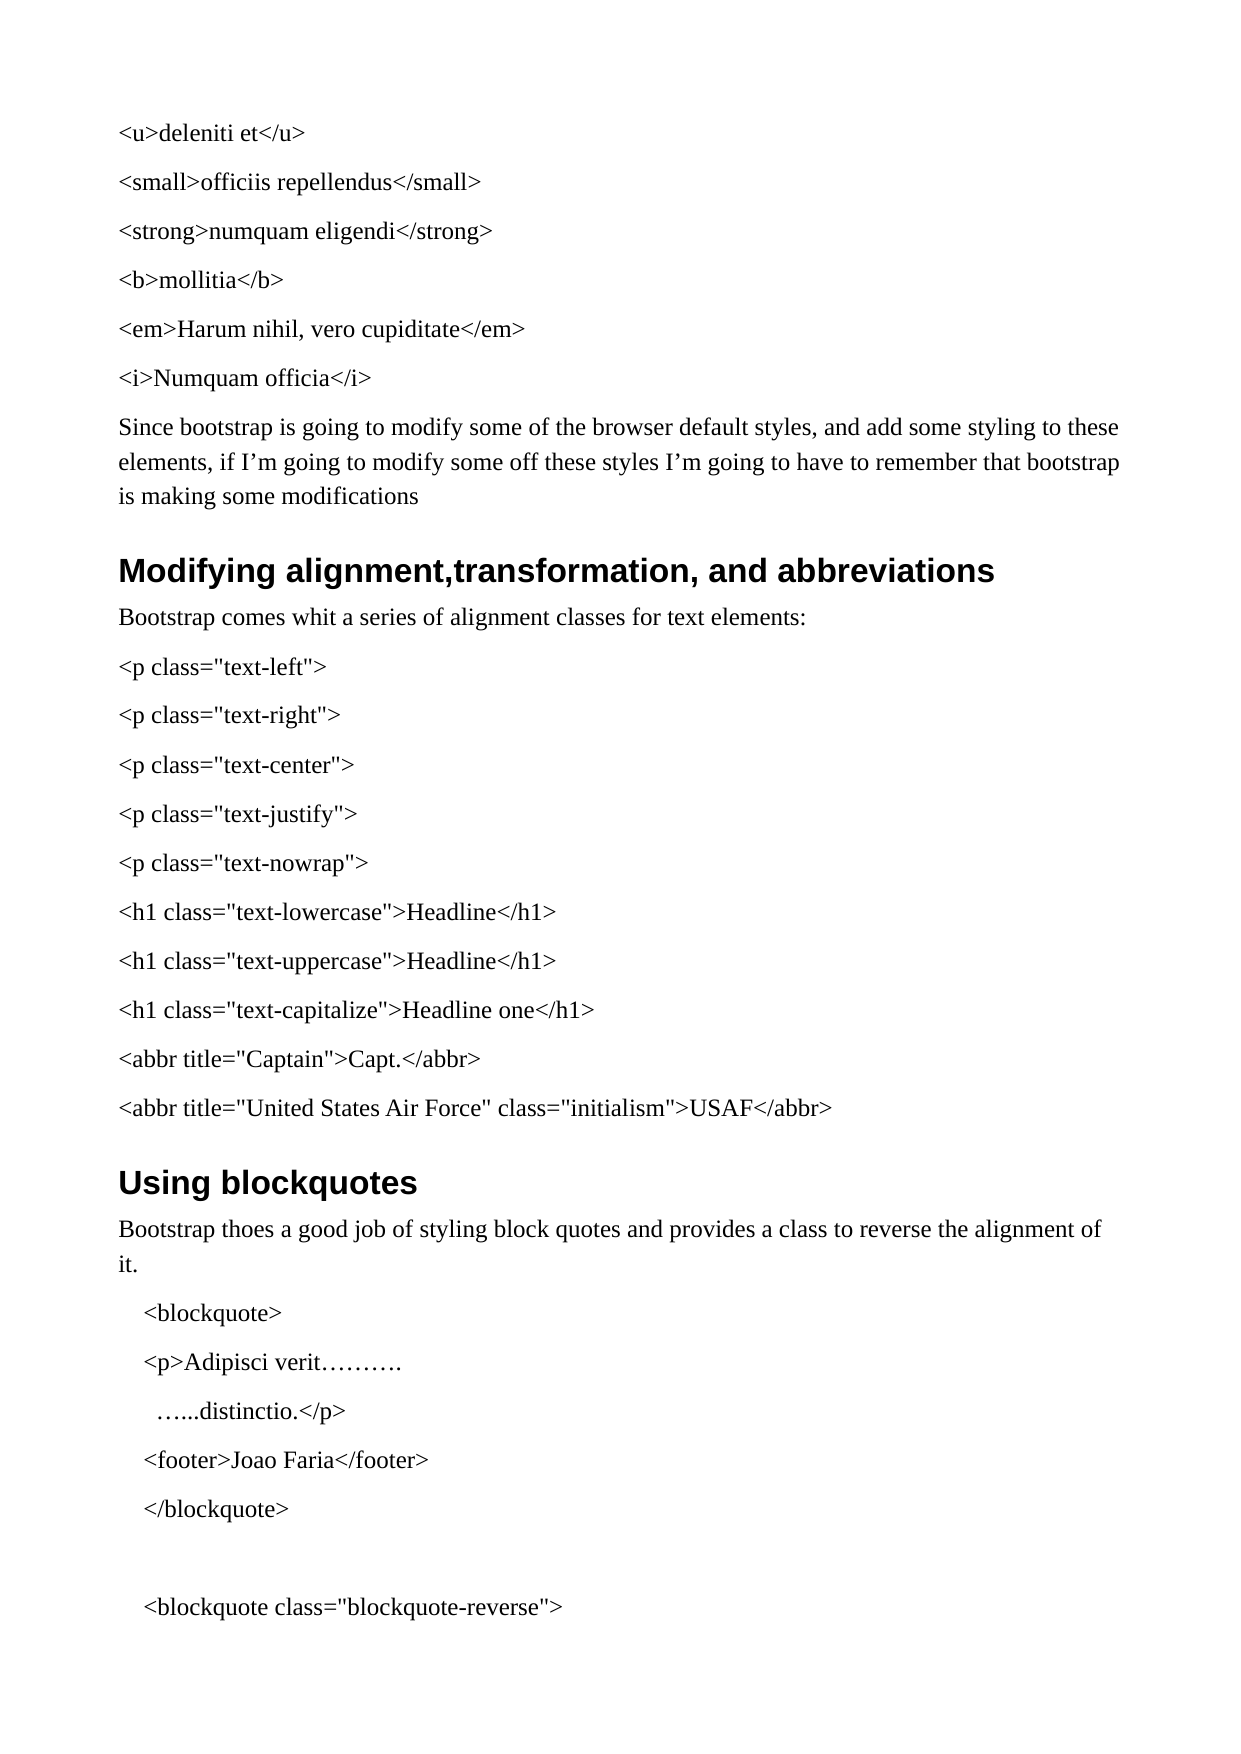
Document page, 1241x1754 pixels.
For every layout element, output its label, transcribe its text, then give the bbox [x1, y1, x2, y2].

text <abbr title="Captain">Capt.</abbr> [118, 1044, 1122, 1073]
subtitle Modifying alignment,transformation, and abbreviations [118, 551, 1122, 590]
text <abbr title="United States Air Force" class="initialism">USAF</abbr> [118, 1093, 1122, 1122]
text Bootstrap comes whit a series of alignment classes for text elements: [118, 602, 1122, 631]
text <p class="text-center"> [118, 750, 1122, 778]
text Since bootstrap is going to modify some of the browser default styles, and add some styling to these elements, if I’m going to modify some off these styles I’m going to have to remember that bootstrap is making some modifications [118, 412, 1122, 510]
text </blockquote> [118, 1494, 1122, 1523]
text <h1 class="text-lowercase">Headline</h1> [118, 897, 1122, 926]
text <h1 class="text-uppercase">Headline</h1> [118, 946, 1122, 975]
text <p class="text-left"> [118, 652, 1122, 680]
text <footer>Joao Faria</footer> [118, 1445, 1122, 1474]
text …...distinctio.</p> [118, 1396, 1122, 1424]
subtitle Using blockquotes [118, 1163, 1122, 1202]
text <p>Adipisci verit………. [118, 1347, 1122, 1376]
text <strong>numquam eligendi</strong> [118, 216, 1122, 245]
text <blockquote> [118, 1298, 1122, 1326]
text <h1 class="text-capitalize">Headline one</h1> [118, 995, 1122, 1024]
text <i>Numquam officia</i> [118, 363, 1122, 392]
text <em>Harum nihil, vero cupiditate</em> [118, 314, 1122, 343]
text <b>mollitia</b> [118, 265, 1122, 294]
text <p class="text-justify"> [118, 799, 1122, 827]
text <p class="text-nowrap"> [118, 848, 1122, 877]
text <blockquote class="blockquote-reverse"> [118, 1592, 1122, 1621]
text <small>officiis repellendus</small> [118, 167, 1122, 196]
text Bootstrap thoes a good job of styling block quotes and provides a class to reverse the alignment of it. [118, 1214, 1122, 1277]
text <u>deleniti et</u> [118, 118, 1122, 147]
text <p class="text-right"> [118, 701, 1122, 729]
